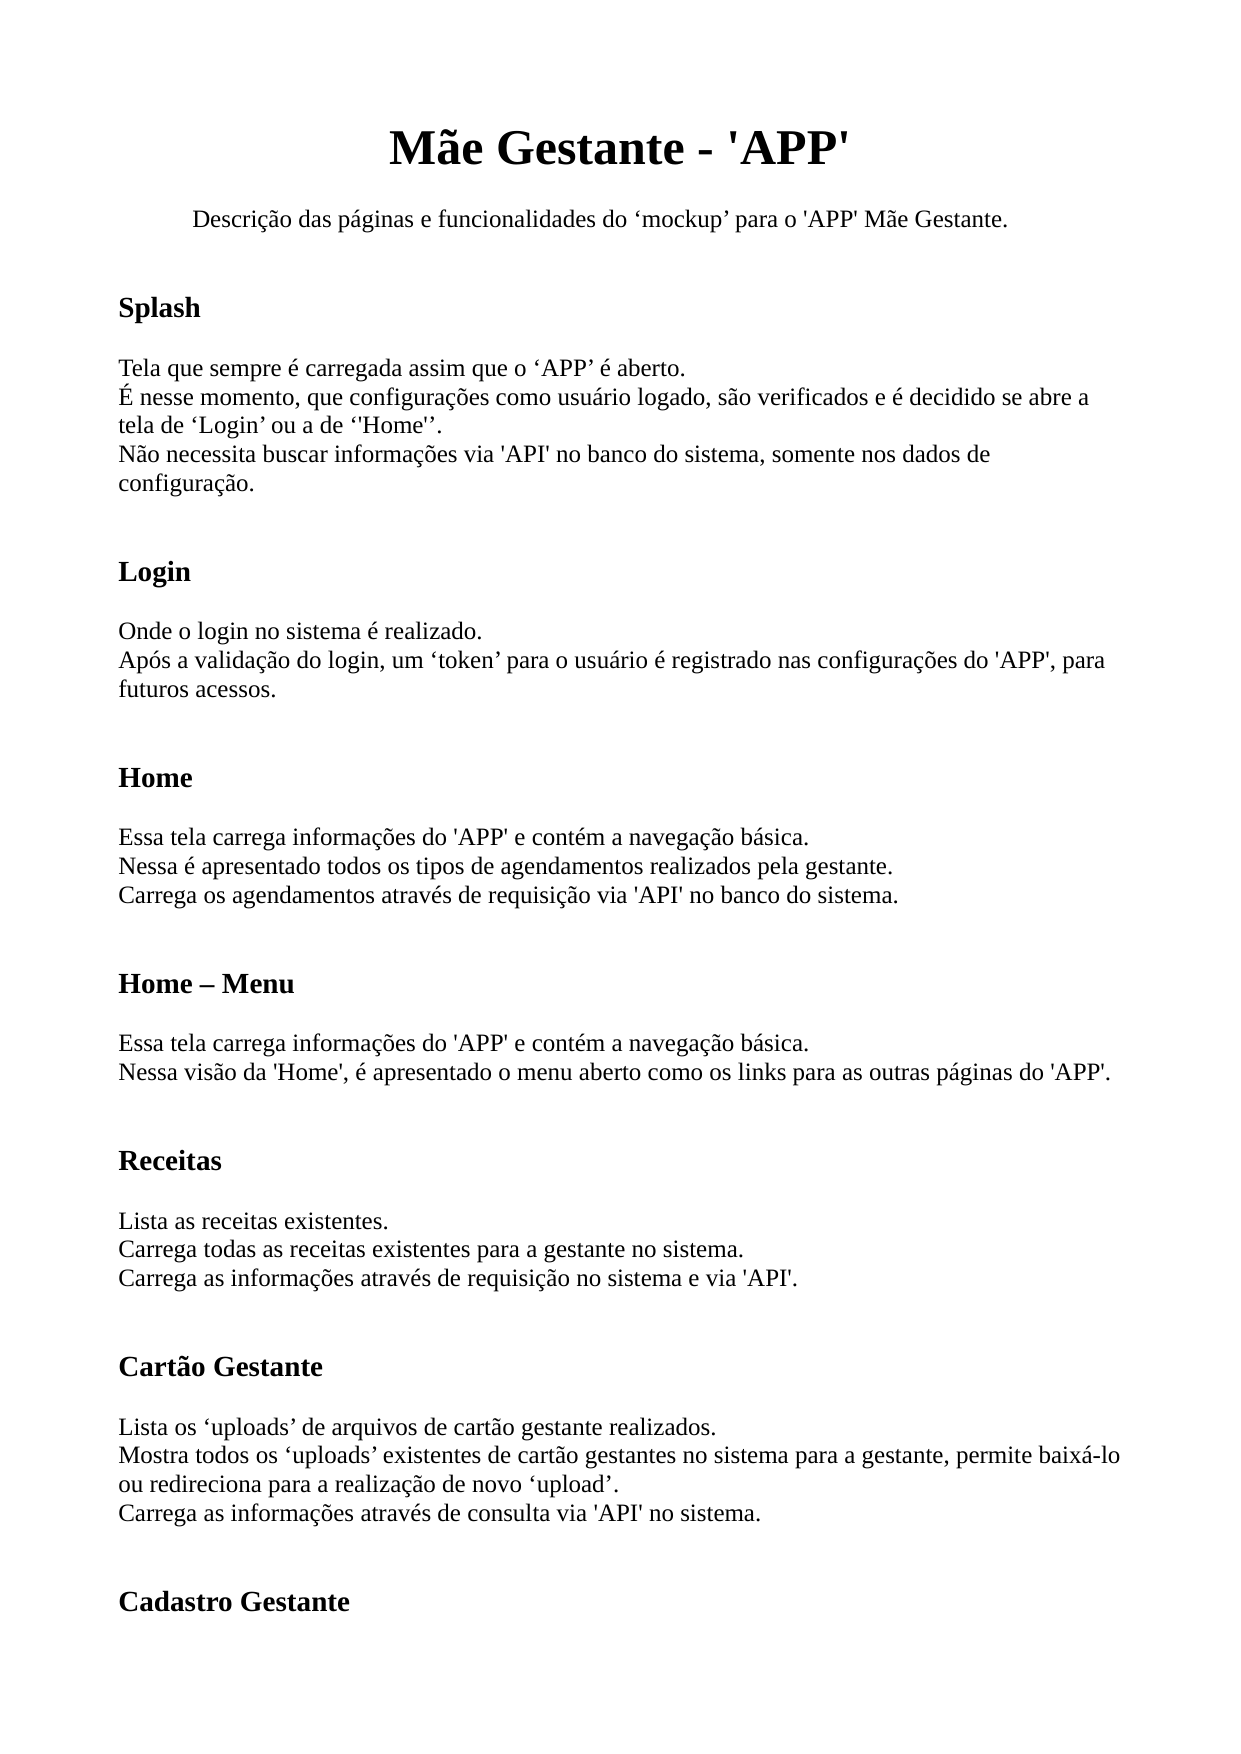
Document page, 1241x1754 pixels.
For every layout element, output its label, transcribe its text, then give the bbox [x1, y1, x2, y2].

text Cartão Gestante [118, 1349, 1122, 1383]
text Mãe Gestante - 'APP' [118, 118, 1122, 176]
text Essa tela carrega informações do 'APP' e contém a navegação básica. [118, 1028, 1122, 1057]
text Lista as receitas existentes. Carrega todas as receitas existentes para a gestante no sistema. Carrega as informações através de requisição no sistema e via 'API'. [118, 1206, 1122, 1292]
text Lista os ‘uploads’ de arquivos de cartão gestante realizados. [118, 1412, 1122, 1441]
text Home [118, 760, 1122, 794]
text Nessa é apresentado todos os tipos de agendamentos realizados pela gestante. Carrega os agendamentos através de requisição via 'API' no banco do sistema. [118, 851, 1122, 909]
text Nessa visão da 'Home', é apresentado o menu aberto como os links para as outras páginas do 'APP'. [118, 1057, 1122, 1086]
text Splash [118, 291, 1122, 324]
text Cadastro Gestante [118, 1584, 1122, 1618]
text Mostra todos os ‘uploads’ existentes de cartão gestantes no sistema para a gestante, permite baixá-lo ou redireciona para a realização de novo ‘upload’. [118, 1441, 1122, 1498]
text Login [118, 554, 1122, 588]
text Essa tela carrega informações do 'APP' e contém a navegação básica. [118, 822, 1122, 851]
text Carrega as informações através de consulta via 'API' no sistema. [118, 1498, 1122, 1527]
text Receitas [118, 1143, 1122, 1177]
text Descrição das páginas e funcionalidades do ‘mockup’ para o 'APP' Mãe Gestante. [118, 204, 1122, 233]
text Onde o login no sistema é realizado. [118, 616, 1122, 645]
text Tela que sempre é carregada assim que o ‘APP’ é aberto. É nesse momento, que configurações como usuário logado, são verificados e é decidido se abre a tela de ‘Login’ ou a de ‘'Home'’. Não necessita buscar informações via 'API' no banco do sistema, somente nos dados de configuração. [118, 353, 1122, 497]
text Home – Menu [118, 966, 1122, 1000]
text Após a validação do login, um ‘token’ para o usuário é registrado nas configurações do 'APP', para futuros acessos. [118, 645, 1122, 703]
